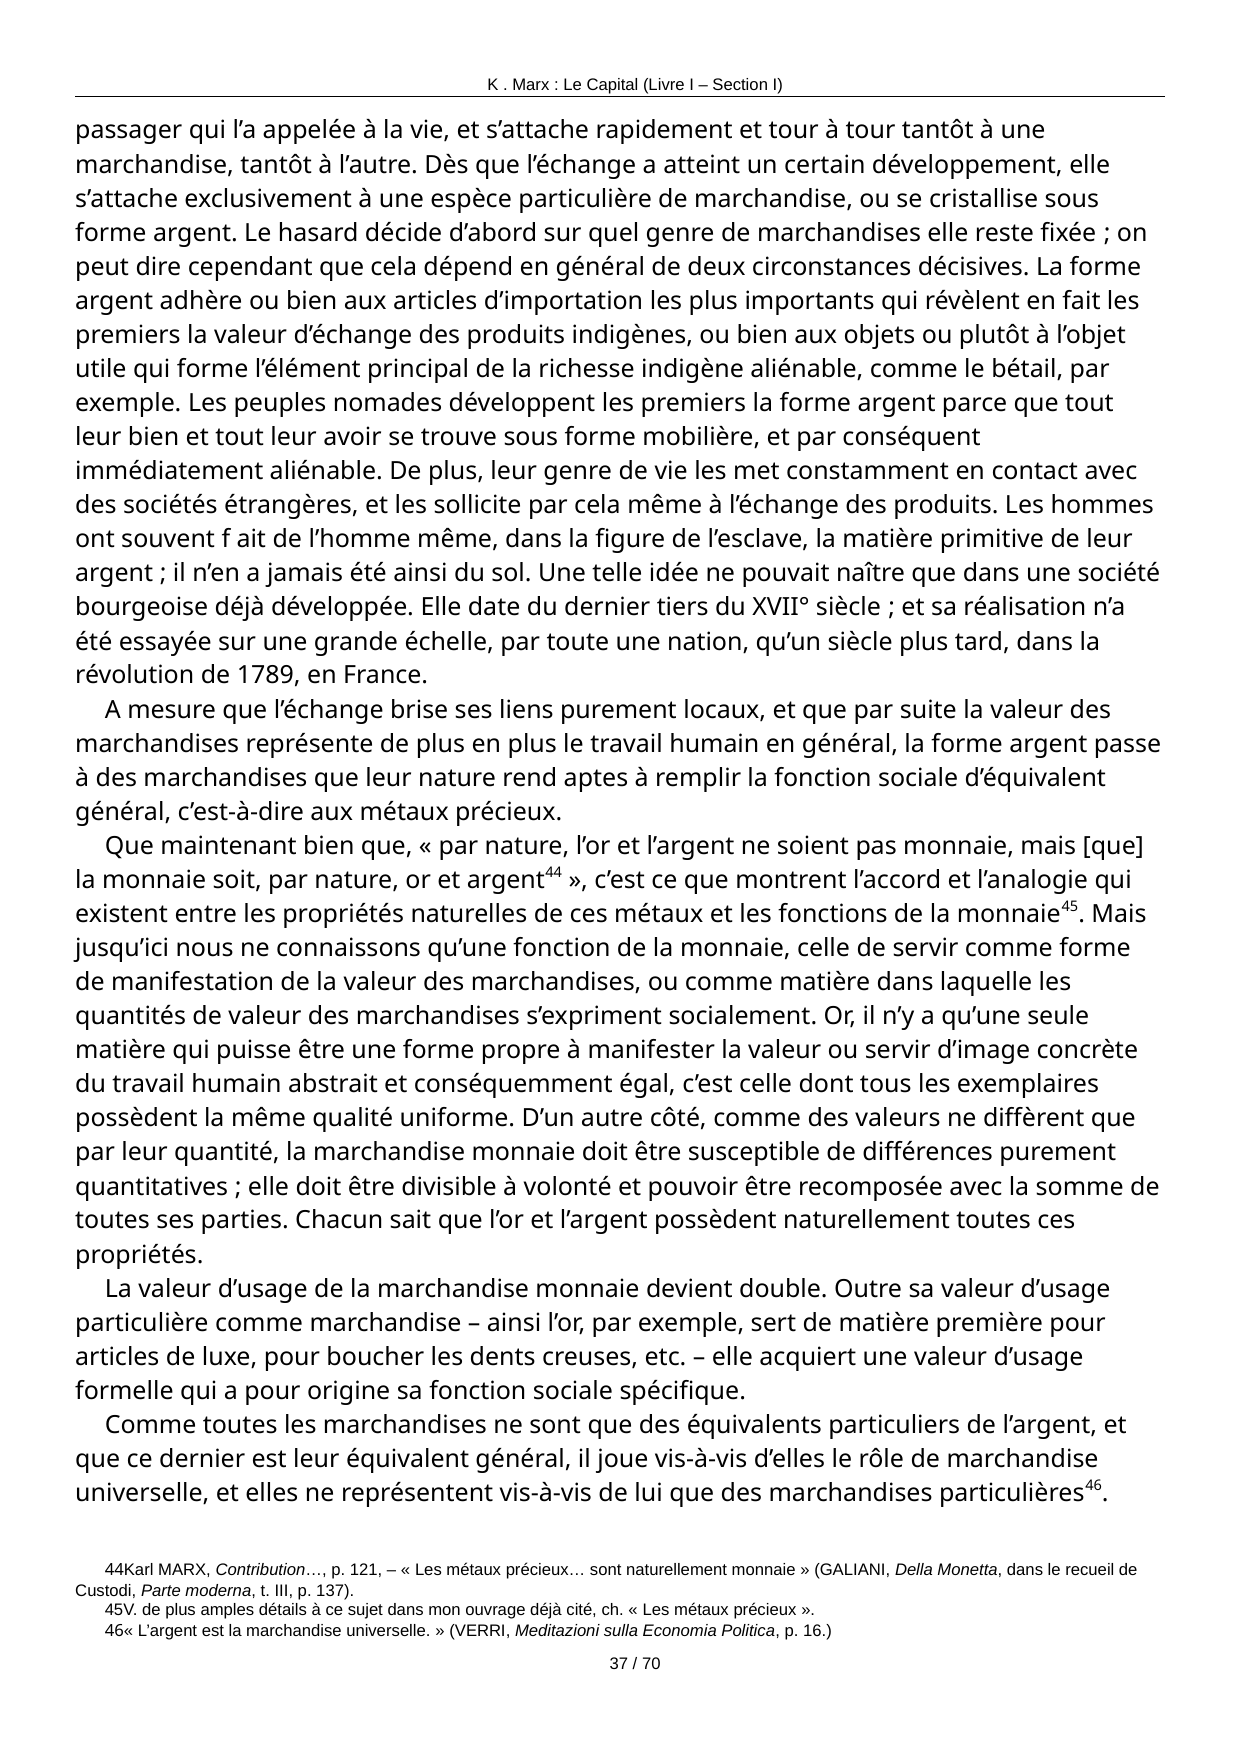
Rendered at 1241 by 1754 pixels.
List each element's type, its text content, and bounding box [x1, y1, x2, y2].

text A mesure que l’échange brise ses liens purement locaux, et que par suite la valeur des marchandises représente de plus en plus le travail humain en général, la forme argent passe à des marchandises que leur nature rend aptes à remplir la fonction sociale d’équivalent général, c’est-à-dire aux métaux précieux. [75, 691, 1165, 827]
text passager qui l’a appelée à la vie, et s’attache rapidement et tour à tour tantôt à une marchandise, tantôt à l’autre. Dès que l’échange a atteint un certain développement, elle s’attache exclusivement à une espèce particulière de marchandise, ou se cristallise sous forme argent. Le hasard décide d’abord sur quel genre de marchandises elle reste fixée ; on peut dire cependant que cela dépend en général de deux circonstances décisives. La forme argent adhère ou bien aux articles d’importation les plus importants qui révèlent en fait les premiers la valeur d’échange des produits indigènes, ou bien aux objets ou plutôt à l’objet utile qui forme l’élément principal de la richesse indigène aliénable, comme le bétail, par exemple. Les peuples nomades développent les premiers la forme argent parce que tout leur bien et tout leur avoir se trouve sous forme mobilière, et par conséquent immédiatement aliénable. De plus, leur genre de vie les met constamment en contact avec des sociétés étrangères, et les sollicite par cela même à l’échange des produits. Les hommes ont souvent f ait de l’homme même, dans la figure de l’esclave, la matière primitive de leur argent ; il n’en a jamais été ainsi du sol. Une telle idée ne pouvait naître que dans une société bourgeoise déjà développée. Elle date du dernier tiers du XVII° siècle ; et sa réalisation n’a été essayée sur une grande échelle, par toute une nation, qu’un siècle plus tard, dans la révolution de 1789, en France. [75, 112, 1165, 691]
text Comme toutes les marchandises ne sont que des équivalents particuliers de l’argent, et que ce dernier est leur équivalent général, il joue vis-à-vis d’elles le rôle de marchandise universelle, et elles ne représentent vis-à-vis de lui que des marchandises particulières. [75, 1407, 1165, 1509]
text Karl MARX, Contribution…, p. 121, – « Les métaux précieux… sont naturellement monnaie » (GALIANI, Della Monetta, dans le recueil de Custodi, Parte moderna, t. III, p. 137). [75, 1558, 1165, 1600]
text Que maintenant bien que, « par nature, l’or et l’argent ne soient pas monnaie, mais [que] la monnaie soit, par nature, or et argent », c’est ce que montrent l’accord et l’analogie qui existent entre les propriétés naturelles de ces métaux et les fonctions de la monnaie. Mais jusqu’ici nous ne connaissons qu’une fonction de la monnaie, celle de servir comme forme de manifestation de la valeur des marchandises, ou comme matière dans laquelle les quantités de valeur des marchandises s’expriment socialement. Or, il n’y a qu’une seule matière qui puisse être une forme propre à manifester la valeur ou servir d’image concrète du travail humain abstrait et conséquemment égal, c’est celle dont tous les exemplaires possèdent la même qualité uniforme. D’un autre côté, comme des valeurs ne diffèrent que par leur quantité, la marchandise monnaie doit être susceptible de différences purement quantitatives ; elle doit être divisible à volonté et pouvoir être recomposée avec la somme de toutes ses parties. Chacun sait que l’or et l’argent possèdent naturellement toutes ces propriétés. [75, 827, 1165, 1270]
text V. de plus amples détails à ce sujet dans mon ouvrage déjà cité, ch. « Les métaux précieux ». [75, 1600, 1165, 1619]
text « L’argent est la marchandise universelle. » (VERRI, Meditazioni sulla Economia Politica, p. 16.) [75, 1619, 1165, 1642]
text La valeur d’usage de la marchandise monnaie devient double. Outre sa valeur d’usage particulière comme marchandise – ainsi l’or, par exemple, sert de matière première pour articles de luxe, pour boucher les dents creuses, etc. – elle acquiert une valeur d’usage formelle qui a pour origine sa fonction sociale spécifique. [75, 1270, 1165, 1407]
